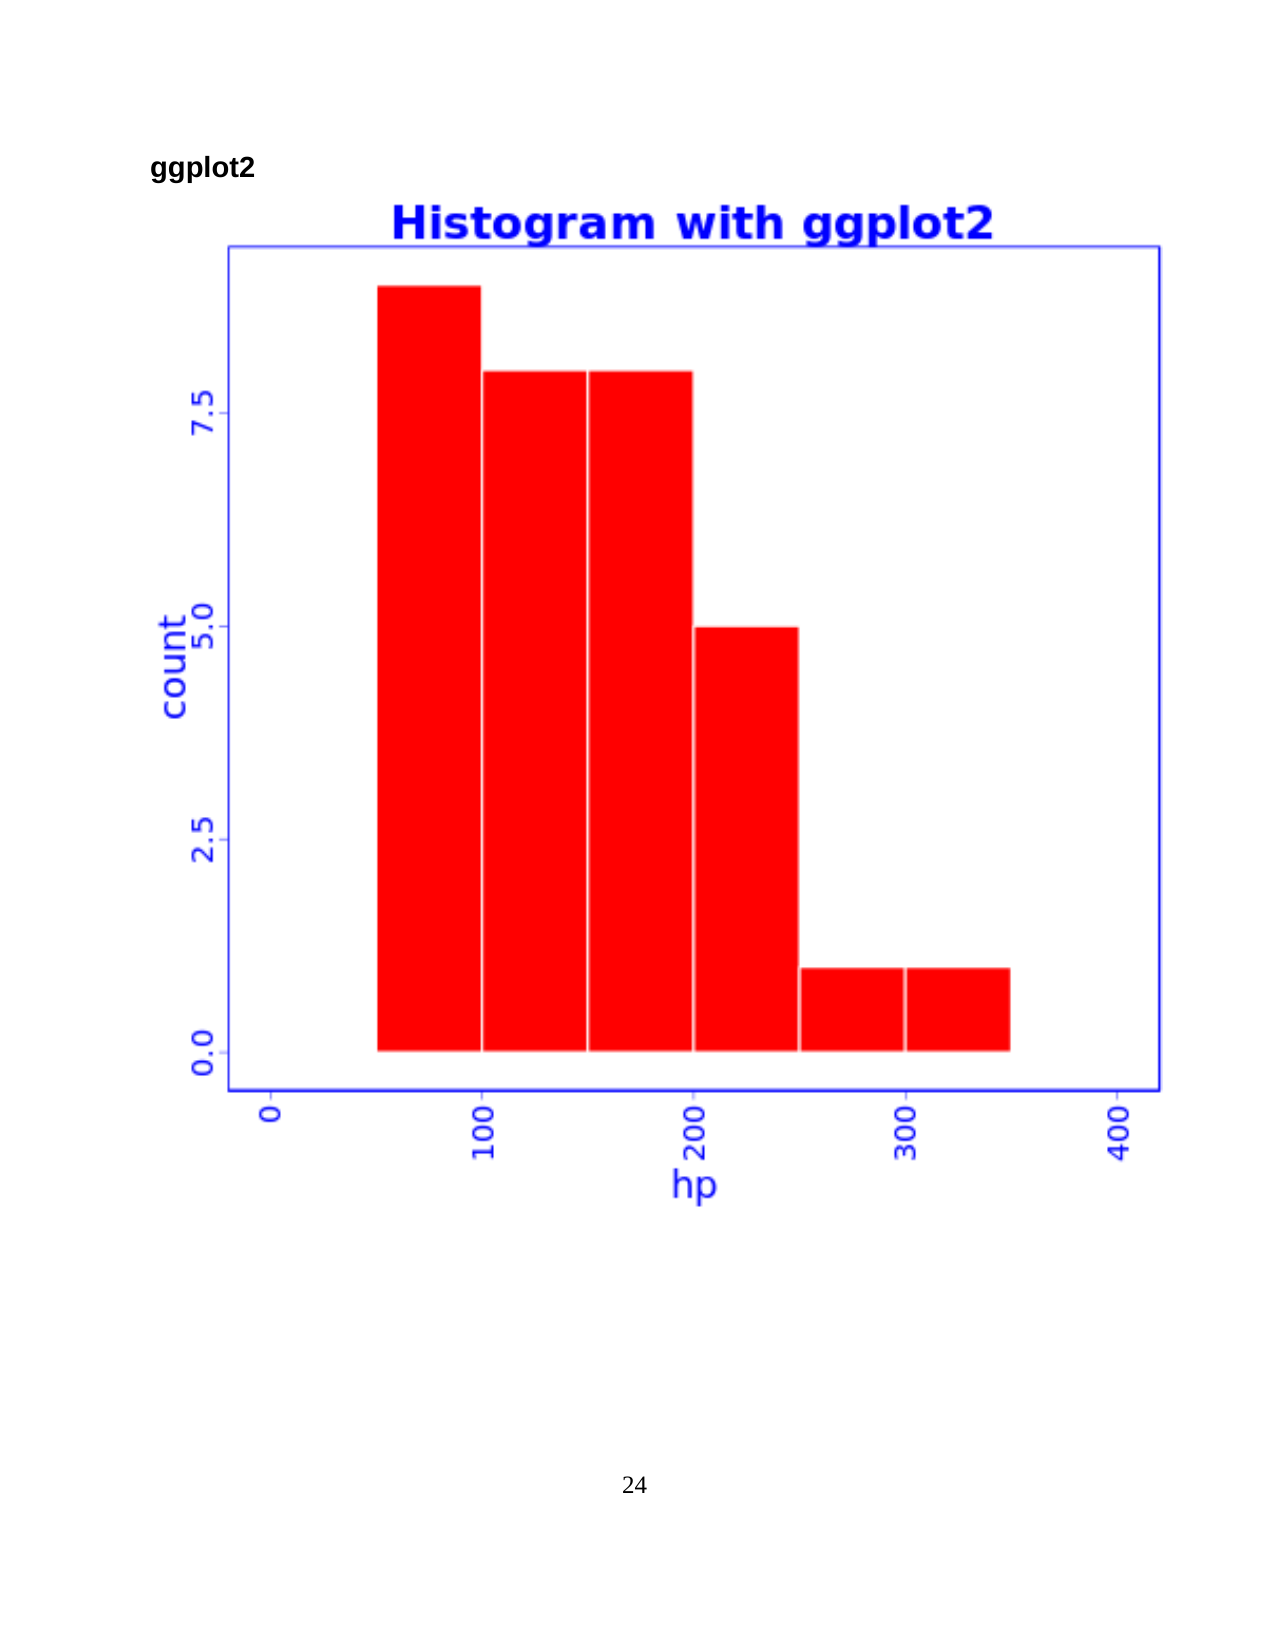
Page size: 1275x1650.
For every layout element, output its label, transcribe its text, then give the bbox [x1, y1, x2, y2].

picture [150, 196, 1163, 1209]
subtitle ggplot2 [150, 150, 1125, 183]
